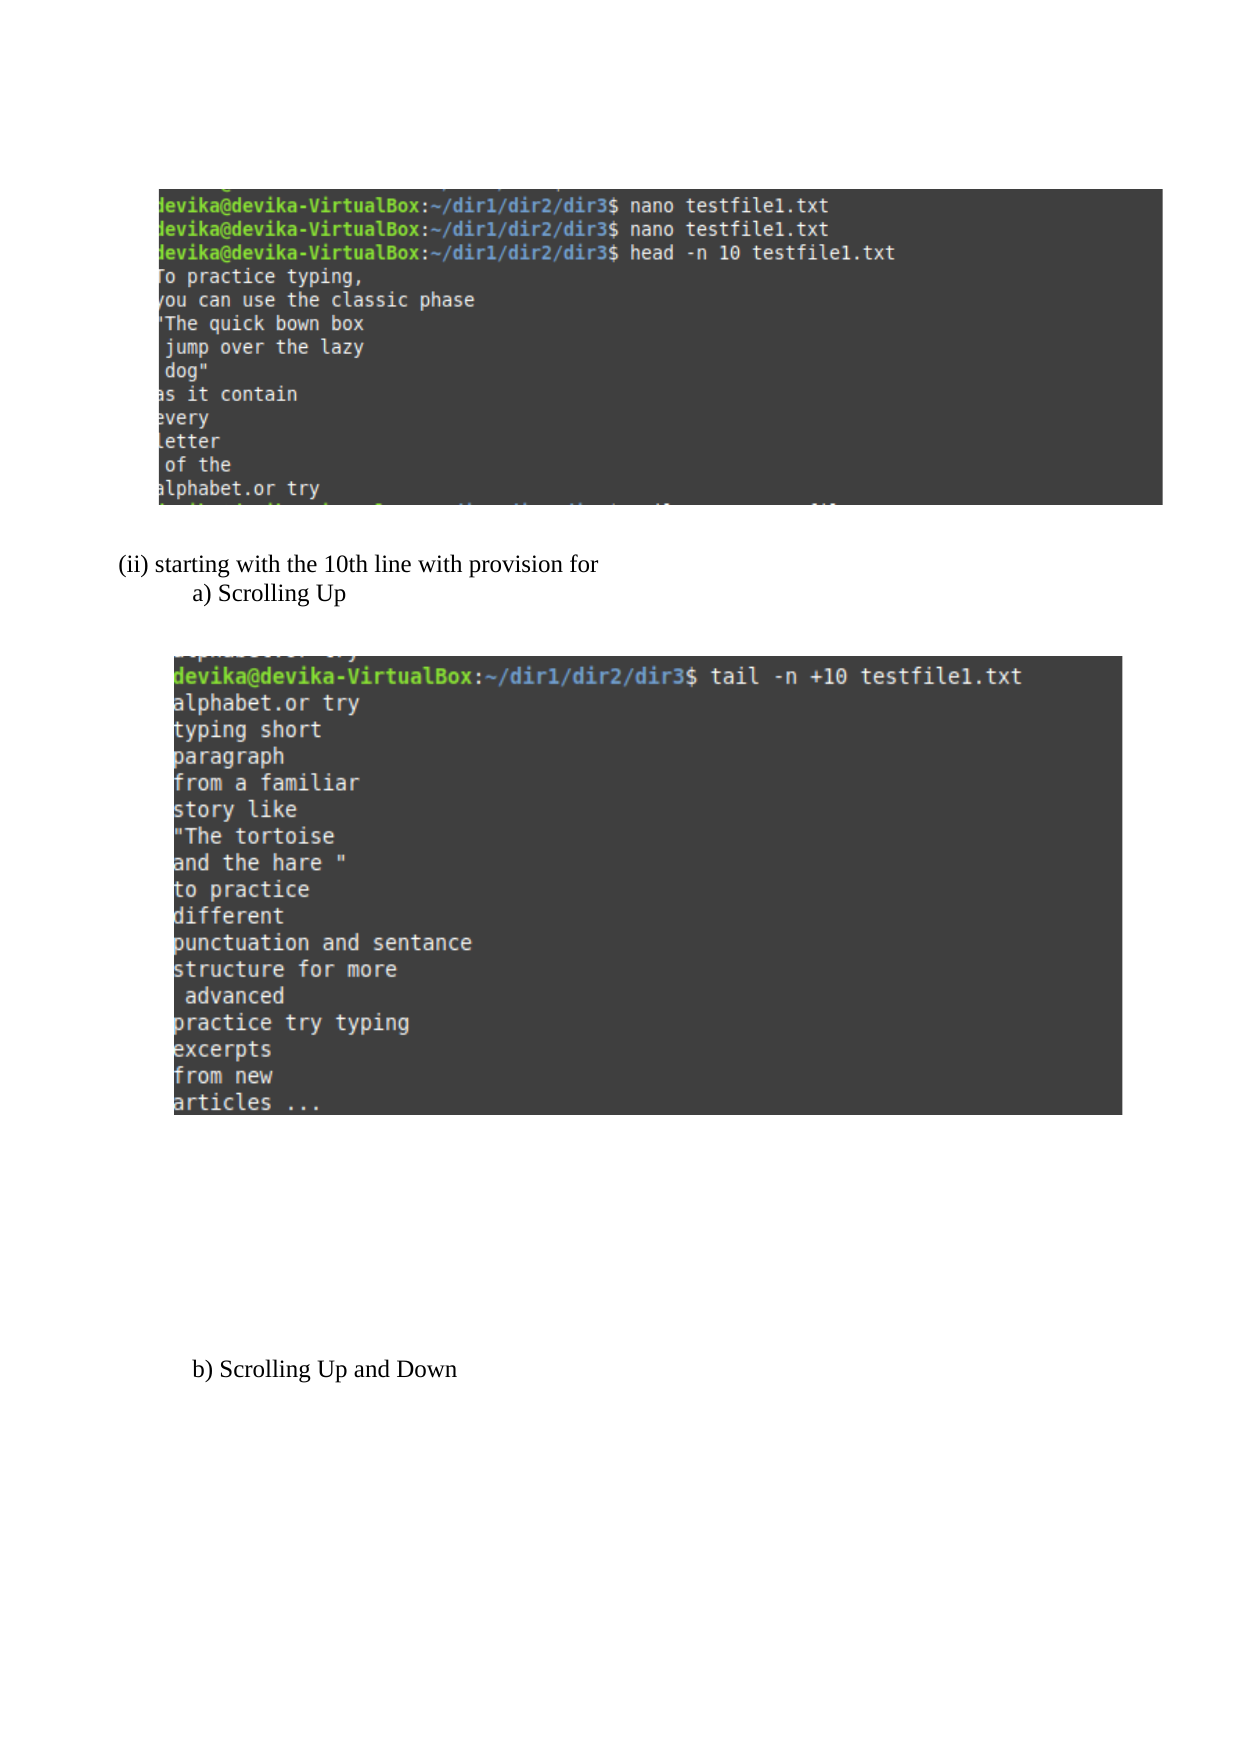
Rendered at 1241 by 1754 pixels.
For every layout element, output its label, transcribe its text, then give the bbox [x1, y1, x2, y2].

text b) Scrolling Up and Down [118, 1354, 1122, 1383]
text a) Scrolling Up [118, 578, 1122, 607]
text (ii) starting with the 10th line with provision for [118, 549, 1122, 578]
picture [158, 189, 1163, 505]
picture [174, 656, 1123, 1115]
